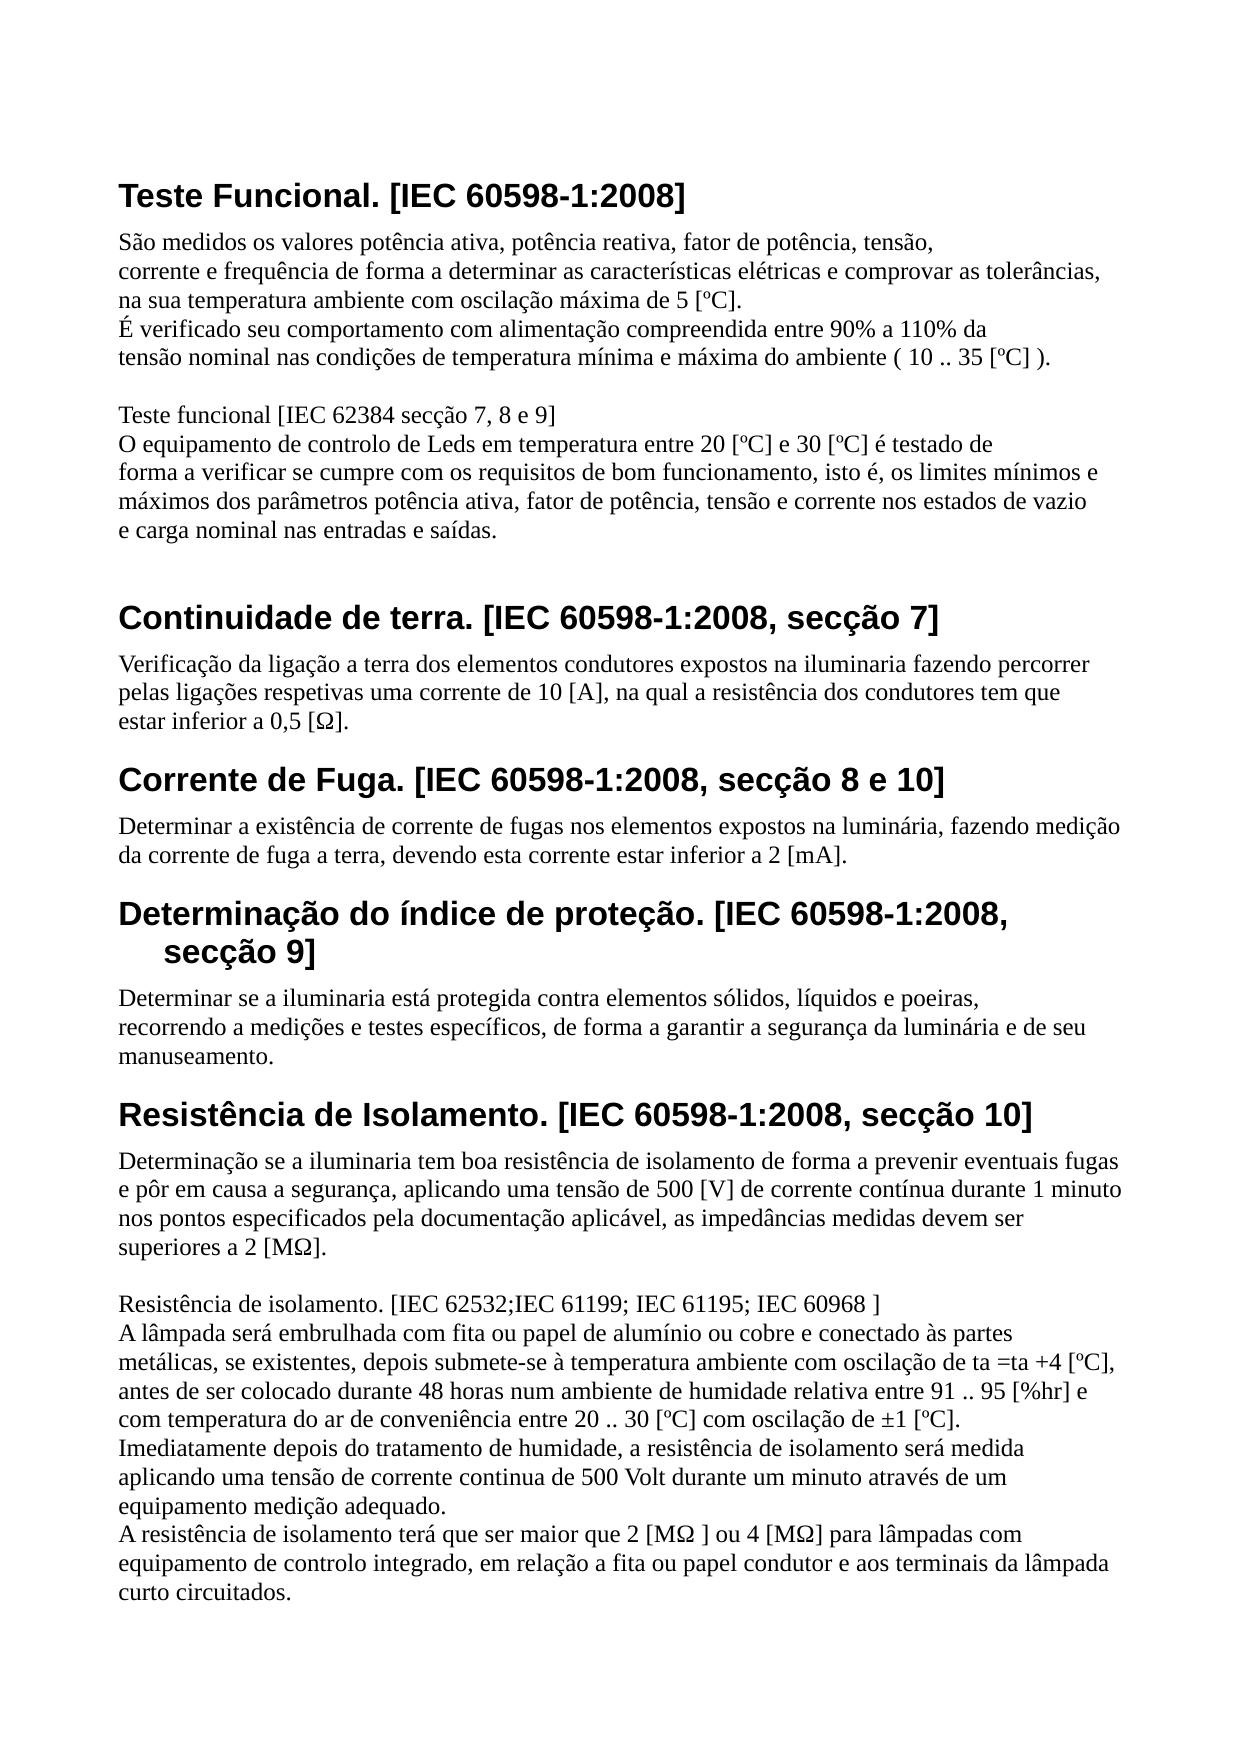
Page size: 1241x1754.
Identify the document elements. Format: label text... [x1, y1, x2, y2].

text manuseamento. [118, 1041, 1122, 1069]
text da corrente de fuga a terra, devendo esta corrente estar inferior a 2 [mA]. [118, 840, 1122, 868]
text forma a verificar se cumpre com os requisitos de bom funcionamento, isto é, os limites mínimos e [118, 457, 1122, 486]
text Teste funcional [IEC 62384 secção 7, 8 e 9] [118, 400, 1122, 429]
text máximos dos parâmetros potência ativa, fator de potência, tensão e corrente nos estados de vazio [118, 486, 1122, 515]
text Determinação se a iluminaria tem boa resistência de isolamento de forma a prevenir eventuais fugas [118, 1146, 1122, 1174]
text O equipamento de controlo de Leds em temperatura entre 20 [ºC] e 30 [ºC] é testado de [118, 429, 1122, 457]
text É verificado seu comportamento com alimentação compreendida entre 90% a 110% da [118, 314, 1122, 342]
subtitle Resistência de Isolamento. [IEC 60598-1:2008, secção 10] [118, 1094, 1122, 1133]
text equipamento medição adequado. [118, 1491, 1122, 1519]
text recorrendo a medições e testes específicos, de forma a garantir a segurança da luminária e de seu [118, 1012, 1122, 1041]
text Resistência de isolamento. [IEC 62532;IEC 61199; IEC 61195; IEC 60968 ] [118, 1289, 1122, 1318]
subtitle Determinação do índice de proteção. [IEC 60598-1:2008, secção 9] [118, 893, 1122, 971]
text São medidos os valores potência ativa, potência reativa, fator de potência, tensão, [118, 227, 1122, 256]
text com temperatura do ar de conveniência entre 20 .. 30 [ºC] com oscilação de ±1 [ºC]. [118, 1404, 1122, 1433]
text corrente e frequência de forma a determinar as características elétricas e comprovar as tolerâncias, [118, 256, 1122, 285]
text equipamento de controlo integrado, em relação a fita ou papel condutor e aos terminais da lâmpada [118, 1548, 1122, 1577]
text na sua temperatura ambiente com oscilação máxima de 5 [ºC]. [118, 285, 1122, 314]
text nos pontos especificados pela documentação aplicável, as impedâncias medidas devem ser [118, 1203, 1122, 1232]
text estar inferior a 0,5 [Ω]. [118, 706, 1122, 735]
text Verificação da ligação a terra dos elementos condutores expostos na iluminaria fazendo percorrer [118, 649, 1122, 677]
text metálicas, se existentes, depois submete-se à temperatura ambiente com oscilação de ta =ta +4 [ºC], [118, 1347, 1122, 1376]
subtitle Teste Funcional. [IEC 60598-1:2008] [118, 176, 1122, 215]
subtitle Continuidade de terra. [IEC 60598-1:2008, secção 7] [118, 597, 1122, 636]
text aplicando uma tensão de corrente continua de 500 Volt durante um minuto através de um [118, 1462, 1122, 1491]
text e carga nominal nas entradas e saídas. [118, 515, 1122, 544]
text e pôr em causa a segurança, aplicando uma tensão de 500 [V] de corrente contínua durante 1 minuto [118, 1174, 1122, 1203]
text superiores a 2 [MΩ]. [118, 1232, 1122, 1261]
text Determinar se a iluminaria está protegida contra elementos sólidos, líquidos e poeiras, [118, 983, 1122, 1012]
text tensão nominal nas condições de temperatura mínima e máxima do ambiente ( 10 .. 35 [ºC] ). [118, 342, 1122, 371]
text curto circuitados. [118, 1577, 1122, 1606]
text antes de ser colocado durante 48 horas num ambiente de humidade relativa entre 91 .. 95 [%hr] e [118, 1376, 1122, 1404]
text A lâmpada será embrulhada com fita ou papel de alumínio ou cobre e conectado às partes [118, 1318, 1122, 1347]
text A resistência de isolamento terá que ser maior que 2 [MΩ ] ou 4 [MΩ] para lâmpadas com [118, 1519, 1122, 1548]
text Determinar a existência de corrente de fugas nos elementos expostos na luminária, fazendo medição [118, 811, 1122, 840]
text Imediatamente depois do tratamento de humidade, a resistência de isolamento será medida [118, 1433, 1122, 1462]
text pelas ligações respetivas uma corrente de 10 [A], na qual a resistência dos condutores tem que [118, 677, 1122, 706]
subtitle Corrente de Fuga. [IEC 60598-1:2008, secção 8 e 10] [118, 760, 1122, 798]
